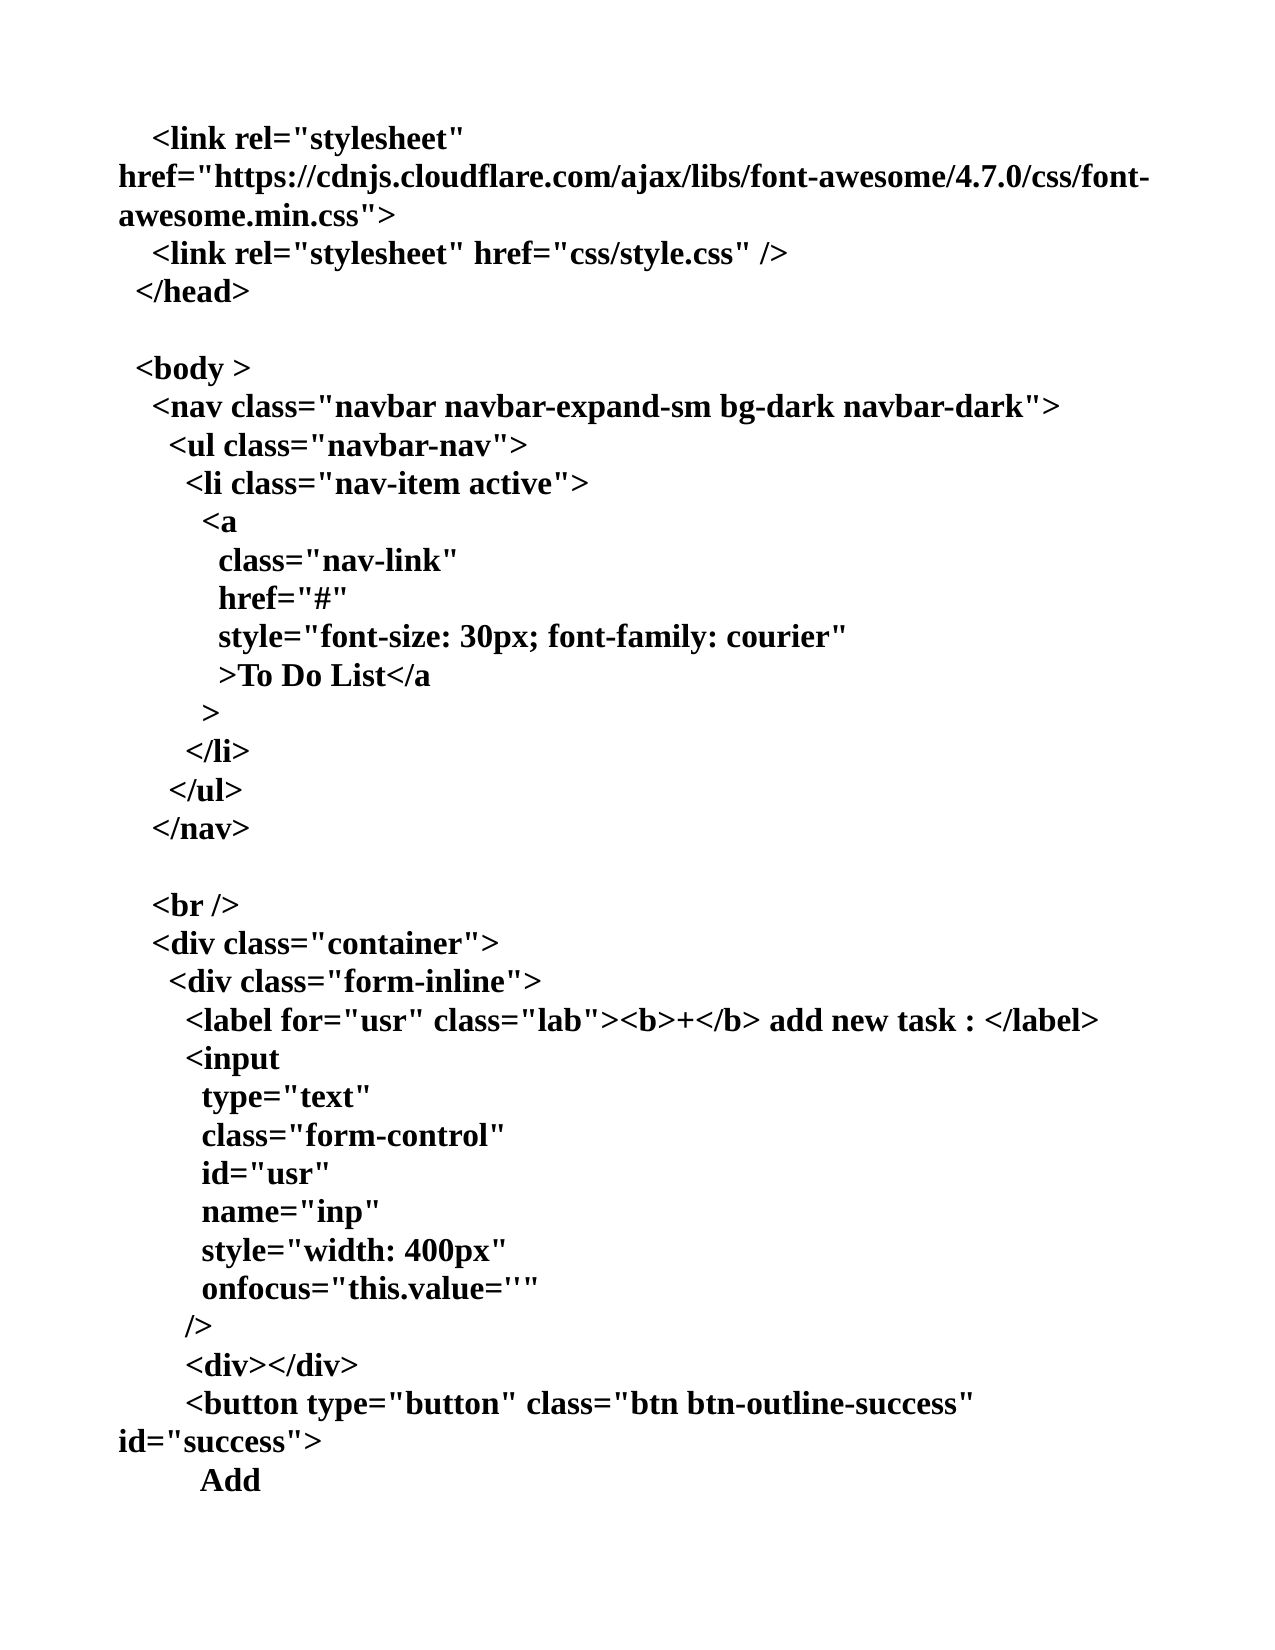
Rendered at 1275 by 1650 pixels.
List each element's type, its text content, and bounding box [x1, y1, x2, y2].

text class="nav-link" [118, 540, 1157, 578]
text <div class="container"> [118, 923, 1157, 961]
text style="font-size: 30px; font-family: courier" [118, 616, 1157, 655]
text </ul> [118, 770, 1157, 808]
text <li class="nav-item active"> [118, 463, 1157, 501]
text <div></div> [118, 1345, 1157, 1383]
text <ul class="navbar-nav"> [118, 425, 1157, 463]
text <div class="form-inline"> [118, 961, 1157, 1000]
text Add [118, 1460, 1157, 1498]
text <label for="usr" class="lab"><b>+</b> add new task : </label> [118, 1000, 1157, 1038]
text class="form-control" [118, 1115, 1157, 1153]
text onfocus="this.value=''" [118, 1268, 1157, 1306]
text name="inp" [118, 1191, 1157, 1230]
text <nav class="navbar navbar-expand-sm bg-dark navbar-dark"> [118, 386, 1157, 425]
text style="width: 400px" [118, 1230, 1157, 1268]
text > [118, 693, 1157, 731]
text id="usr" [118, 1153, 1157, 1191]
text <button type="button" class="btn btn-outline-success" id="success"> [118, 1383, 1157, 1460]
text </li> [118, 731, 1157, 770]
text /> [118, 1306, 1157, 1345]
text </nav> [118, 808, 1157, 846]
text <a [118, 501, 1157, 540]
text <link rel="stylesheet" href="https://cdnjs.cloudflare.com/ajax/libs/font-awesome/4.7.0/css/font-awesome.min.css"> [118, 118, 1157, 233]
text <input [118, 1038, 1157, 1076]
text </head> [118, 271, 1157, 310]
text type="text" [118, 1076, 1157, 1115]
text >To Do List</a [118, 655, 1157, 693]
text <body > [118, 348, 1157, 386]
text <br /> [118, 885, 1157, 923]
text href="#" [118, 578, 1157, 616]
text <link rel="stylesheet" href="css/style.css" /> [118, 233, 1157, 271]
